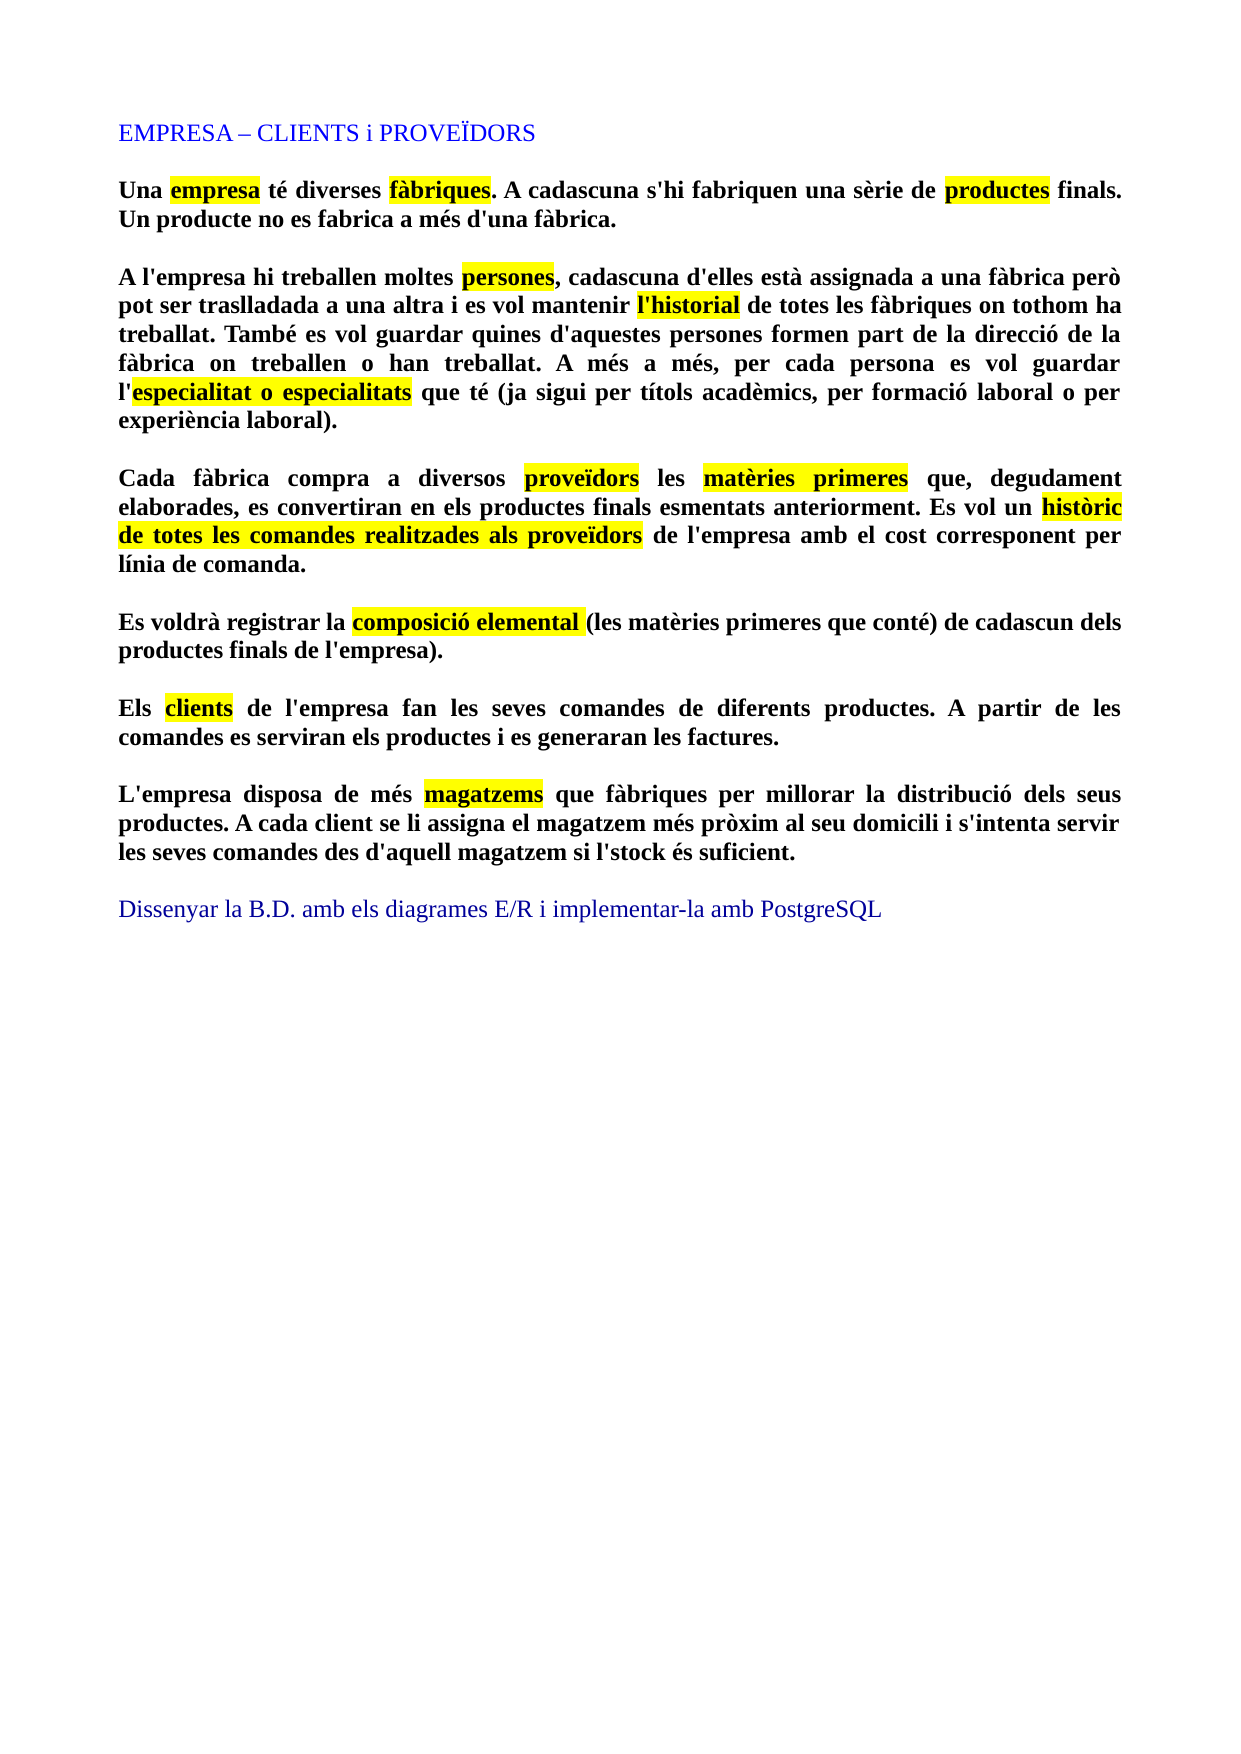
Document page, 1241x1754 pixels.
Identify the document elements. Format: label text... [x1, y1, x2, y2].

text EMPRESA – CLIENTS i PROVEÏDORS [118, 118, 1122, 147]
text Una empresa té diverses fàbriques. A cadascuna s'hi fabriquen una sèrie de productes finals. Un producte no es fabrica a més d'una fàbrica. [118, 176, 1122, 233]
text Es voldrà registrar la composició elemental (les matèries primeres que conté) de cadascun dels productes finals de l'empresa). [118, 607, 1122, 664]
text Cada fàbrica compra a diversos proveïdors les matèries primeres que, degudament elaborades, es convertiran en els productes finals esmentats anteriorment. Es vol un històric de totes les comandes realitzades als proveïdors de l'empresa amb el cost corresponent per línia de comanda. [118, 463, 1122, 578]
text L'empresa disposa de més magatzems que fàbriques per millorar la distribució dels seus productes. A cada client se li assigna el magatzem més pròxim al seu domicili i s'intenta servir les seves comandes des d'aquell magatzem si l'stock és suficient. [118, 779, 1122, 866]
text Dissenyar la B.D. amb els diagrames E/R i implementar-la amb PostgreSQL [118, 894, 1122, 923]
text Els clients de l'empresa fan les seves comandes de diferents productes. A partir de les comandes es serviran els productes i es generaran les factures. [118, 693, 1122, 751]
text A l'empresa hi treballen moltes persones, cadascuna d'elles està assignada a una fàbrica però pot ser traslladada a una altra i es vol mantenir l'historial de totes les fàbriques on tothom ha treballat. També es vol guardar quines d'aquestes persones formen part de la direcció de la fàbrica on treballen o han treballat. A més a més, per cada persona es vol guardar l'especialitat o especialitats que té (ja sigui per títols acadèmics, per formació laboral o per experiència laboral). [118, 262, 1122, 434]
